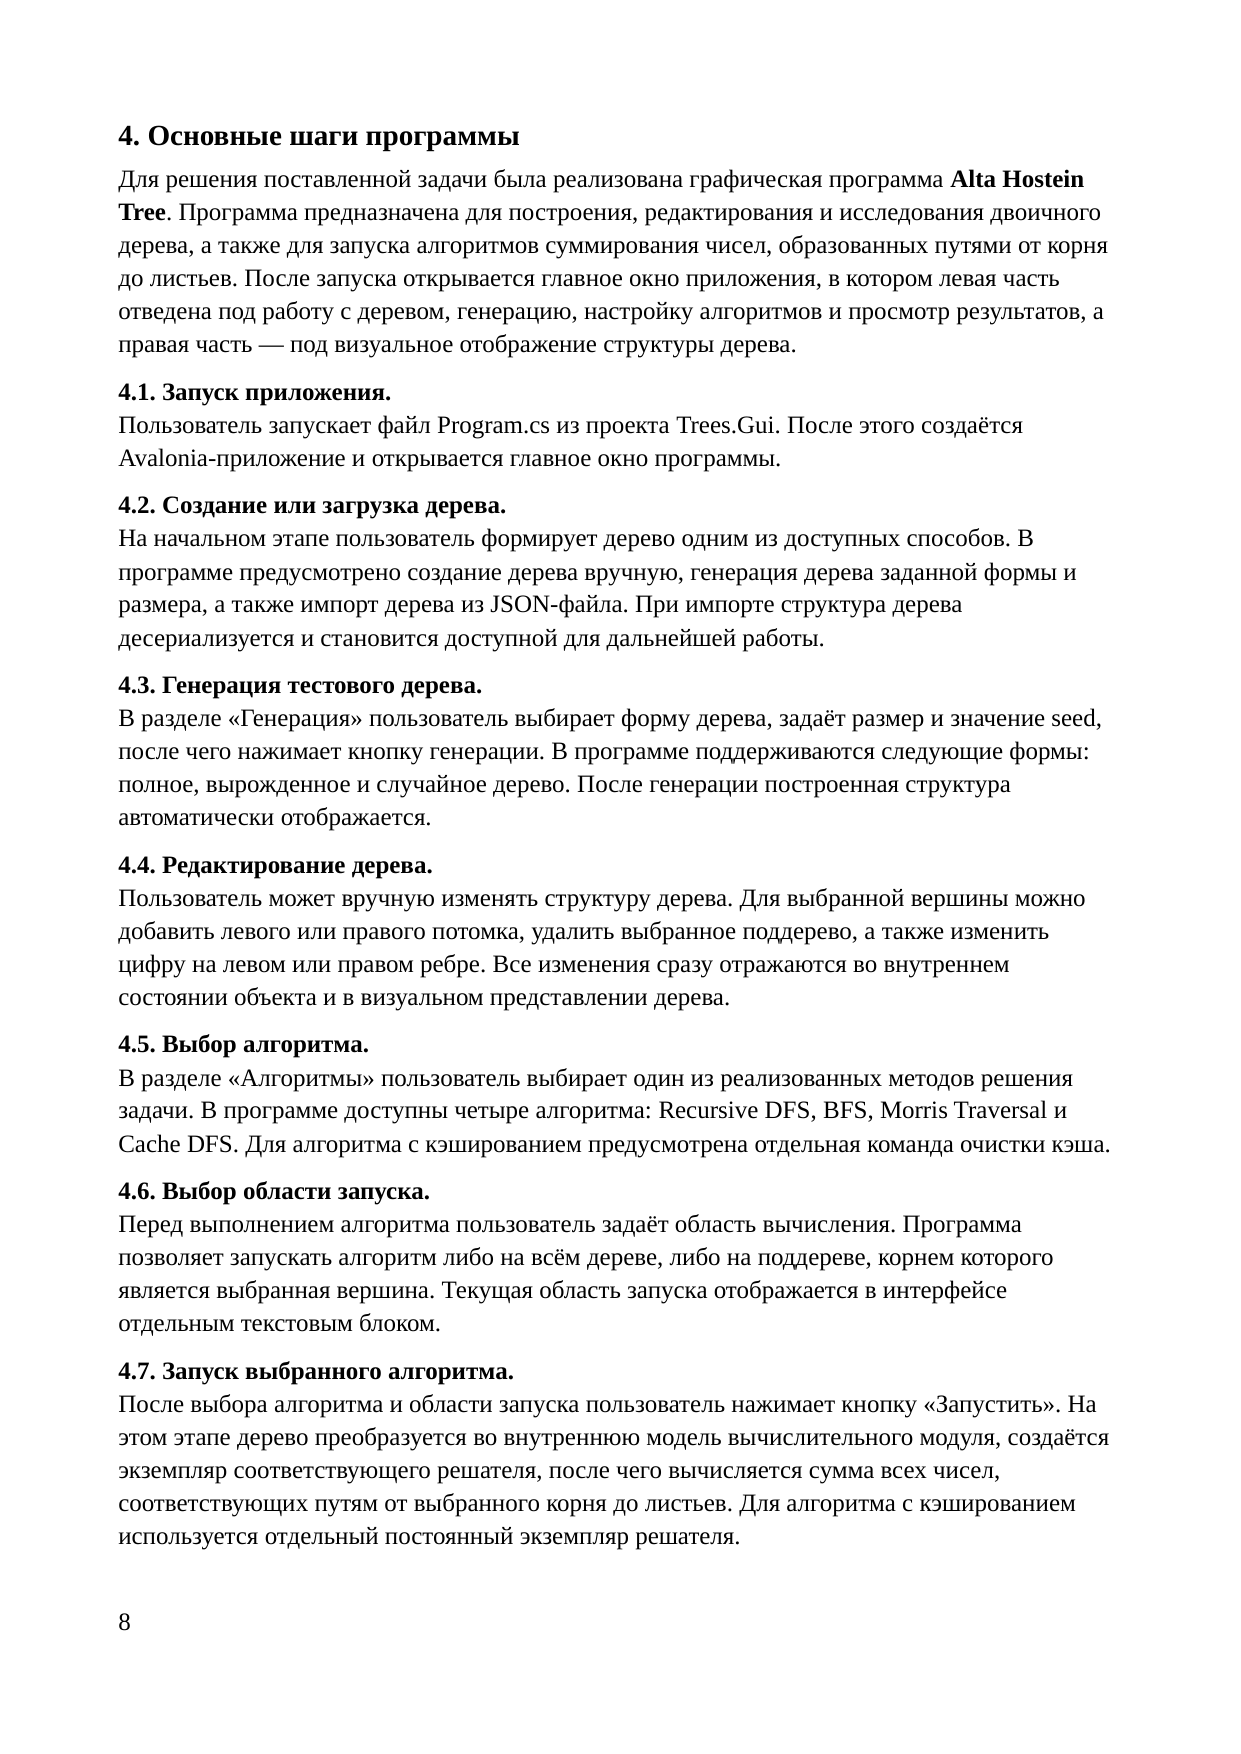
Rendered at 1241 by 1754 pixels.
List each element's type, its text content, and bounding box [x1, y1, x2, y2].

text 4.5. Выбор алгоритма. В разделе «Алгоритмы» пользователь выбирает один из реализованных методов решения задачи. В программе доступны четыре алгоритма: Recursive DFS, BFS, Morris Traversal и Cache DFS. Для алгоритма с кэшированием предусмотрена отдельная команда очистки кэша. [118, 1029, 1122, 1157]
text Для решения поставленной задачи была реализована графическая программа Alta Hostein Tree. Программа предназначена для построения, редактирования и исследования двоичного дерева, а также для запуска алгоритмов суммирования чисел, образованных путями от корня до листьев. После запуска открывается главное окно приложения, в котором левая часть отведена под работу с деревом, генерацию, настройку алгоритмов и просмотр результатов, а правая часть — под визуальное отображение структуры дерева. [118, 164, 1122, 358]
text 4.2. Создание или загрузка дерева. На начальном этапе пользователь формирует дерево одним из доступных способов. В программе предусмотрено создание дерева вручную, генерация дерева заданной формы и размера, а также импорт дерева из JSON-файла. При импорте структура дерева десериализуется и становится доступной для дальнейшей работы. [118, 491, 1122, 651]
text 4.4. Редактирование дерева. Пользователь может вручную изменять структуру дерева. Для выбранной вершины можно добавить левого или правого потомка, удалить выбранное поддерево, а также изменить цифру на левом или правом ребре. Все изменения сразу отражаются во внутреннем состоянии объекта и в визуальном представлении дерева. [118, 850, 1122, 1011]
subtitle 4. Основные шаги программы [118, 118, 1122, 152]
text 4.6. Выбор области запуска. Перед выполнением алгоритма пользователь задаёт область вычисления. Программа позволяет запускать алгоритм либо на всём дереве, либо на поддереве, корнем которого является выбранная вершина. Текущая область запуска отображается в интерфейсе отдельным текстовым блоком. [118, 1176, 1122, 1337]
text 4.3. Генерация тестового дерева. В разделе «Генерация» пользователь выбирает форму дерева, задаёт размер и значение seed, после чего нажимает кнопку генерации. В программе поддерживаются следующие формы: полное, вырожденное и случайное дерево. После генерации построенная структура автоматически отображается. [118, 670, 1122, 831]
text 4.1. Запуск приложения. Пользователь запускает файл Program.cs из проекта Trees.Gui. После этого создаётся Avalonia-приложение и открывается главное окно программы. [118, 377, 1122, 472]
text 4.7. Запуск выбранного алгоритма. После выбора алгоритма и области запуска пользователь нажимает кнопку «Запустить». На этом этапе дерево преобразуется во внутреннюю модель вычислительного модуля, создаётся экземпляр соответствующего решателя, после чего вычисляется сумма всех чисел, соответствующих путям от выбранного корня до листьев. Для алгоритма с кэшированием используется отдельный постоянный экземпляр решателя. [118, 1356, 1122, 1550]
